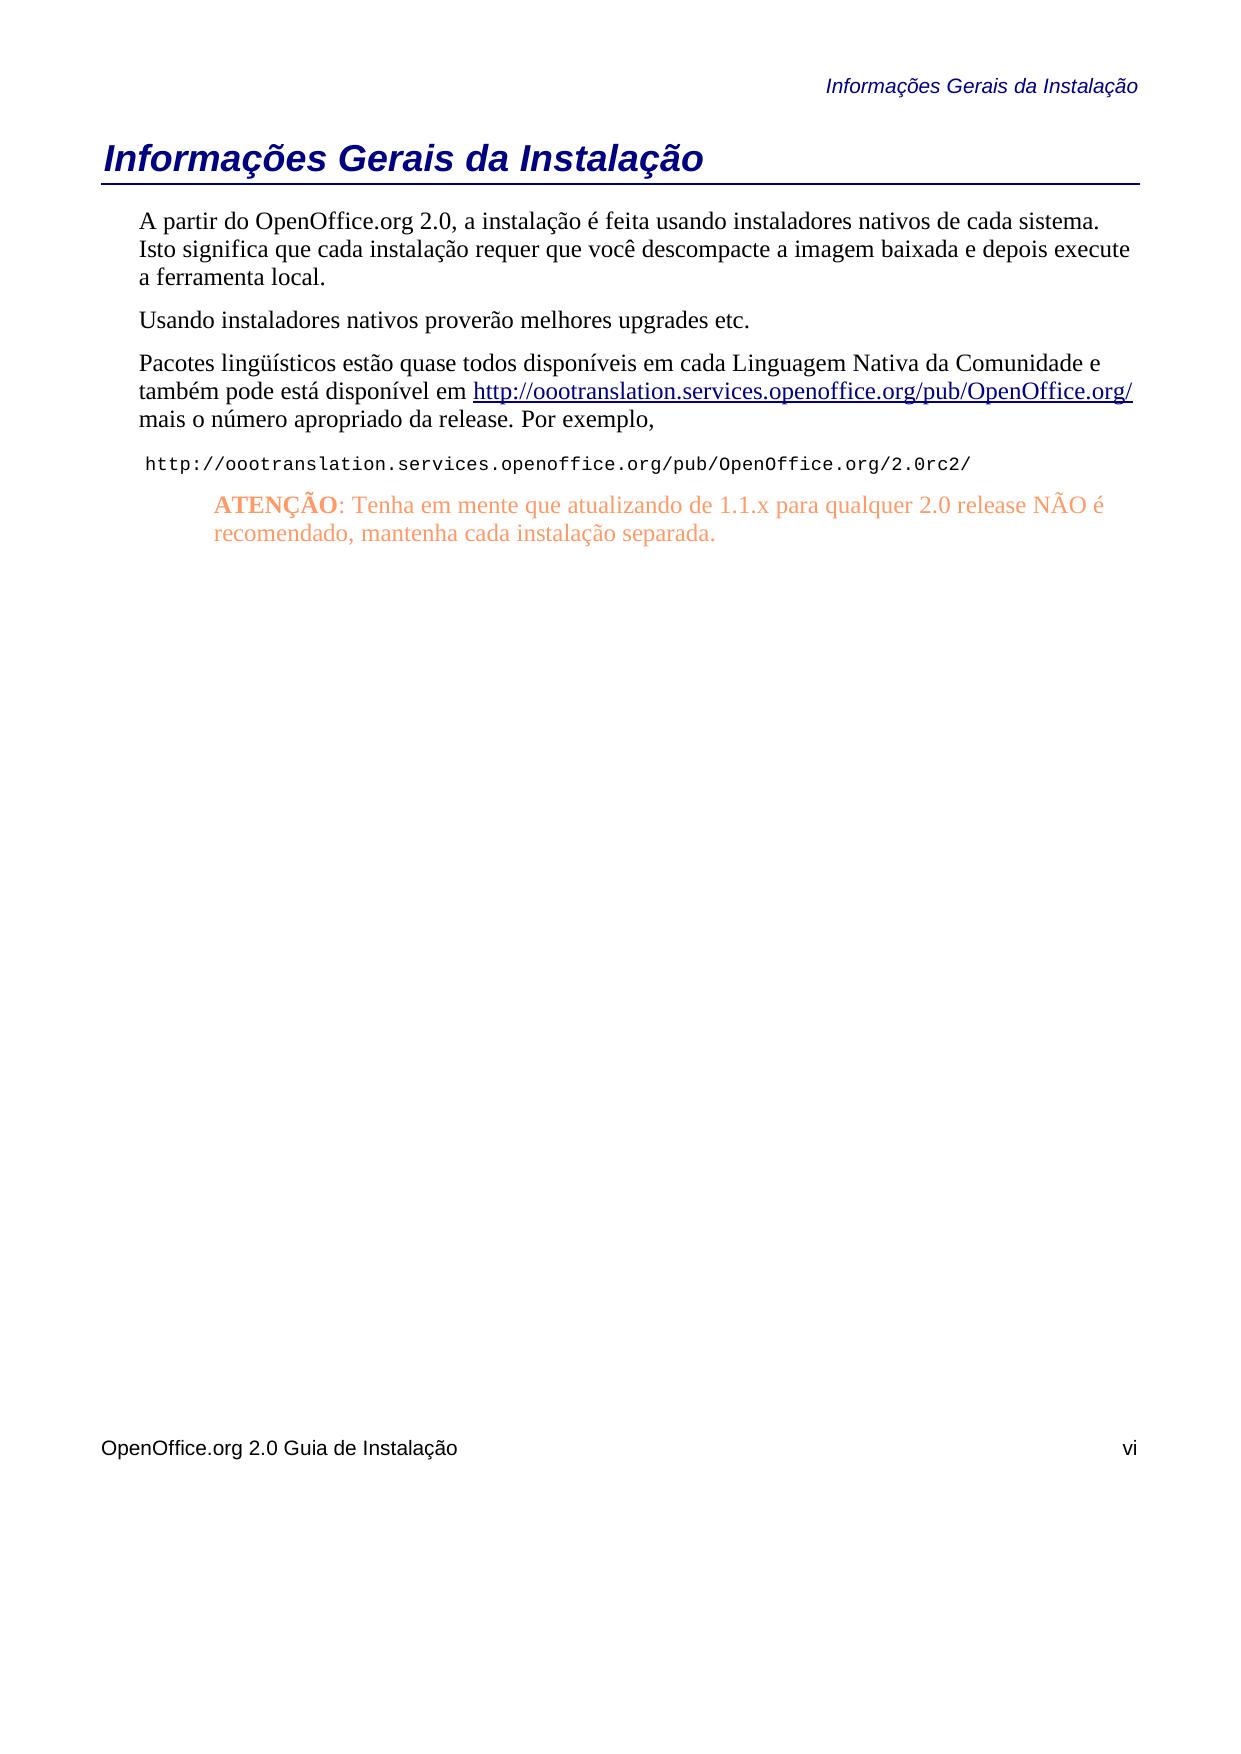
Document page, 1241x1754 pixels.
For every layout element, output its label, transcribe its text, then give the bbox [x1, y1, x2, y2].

text Atenção: Tenha em mente que atualizando de 1.1.x para qualquer 2.0 release NÃO é recomendado, mantenha cada instalação separada. [213, 491, 1140, 547]
text A partir do OpenOffice.org 2.0, a instalação é feita usando instaladores nativos de cada sistema. Isto significa que cada instalação requer que você descompacte a imagem baixada e depois execute a ferramenta local. [138, 207, 1140, 291]
text Pacotes lingüísticos estão quase todos disponíveis em cada Linguagem Nativa da Comunidade e também pode está disponível em http://oootranslation.services.openoffice.org/pub/OpenOffice.org/ mais o número apropriado da release. Por exemplo, [138, 349, 1140, 433]
text Usando instaladores nativos proverão melhores upgrades etc. [138, 306, 1140, 334]
text http://oootranslation.services.openoffice.org/pub/OpenOffice.org/2.0rc2/ [138, 448, 1140, 476]
subtitle Informações Gerais da Instalação [101, 135, 1140, 183]
